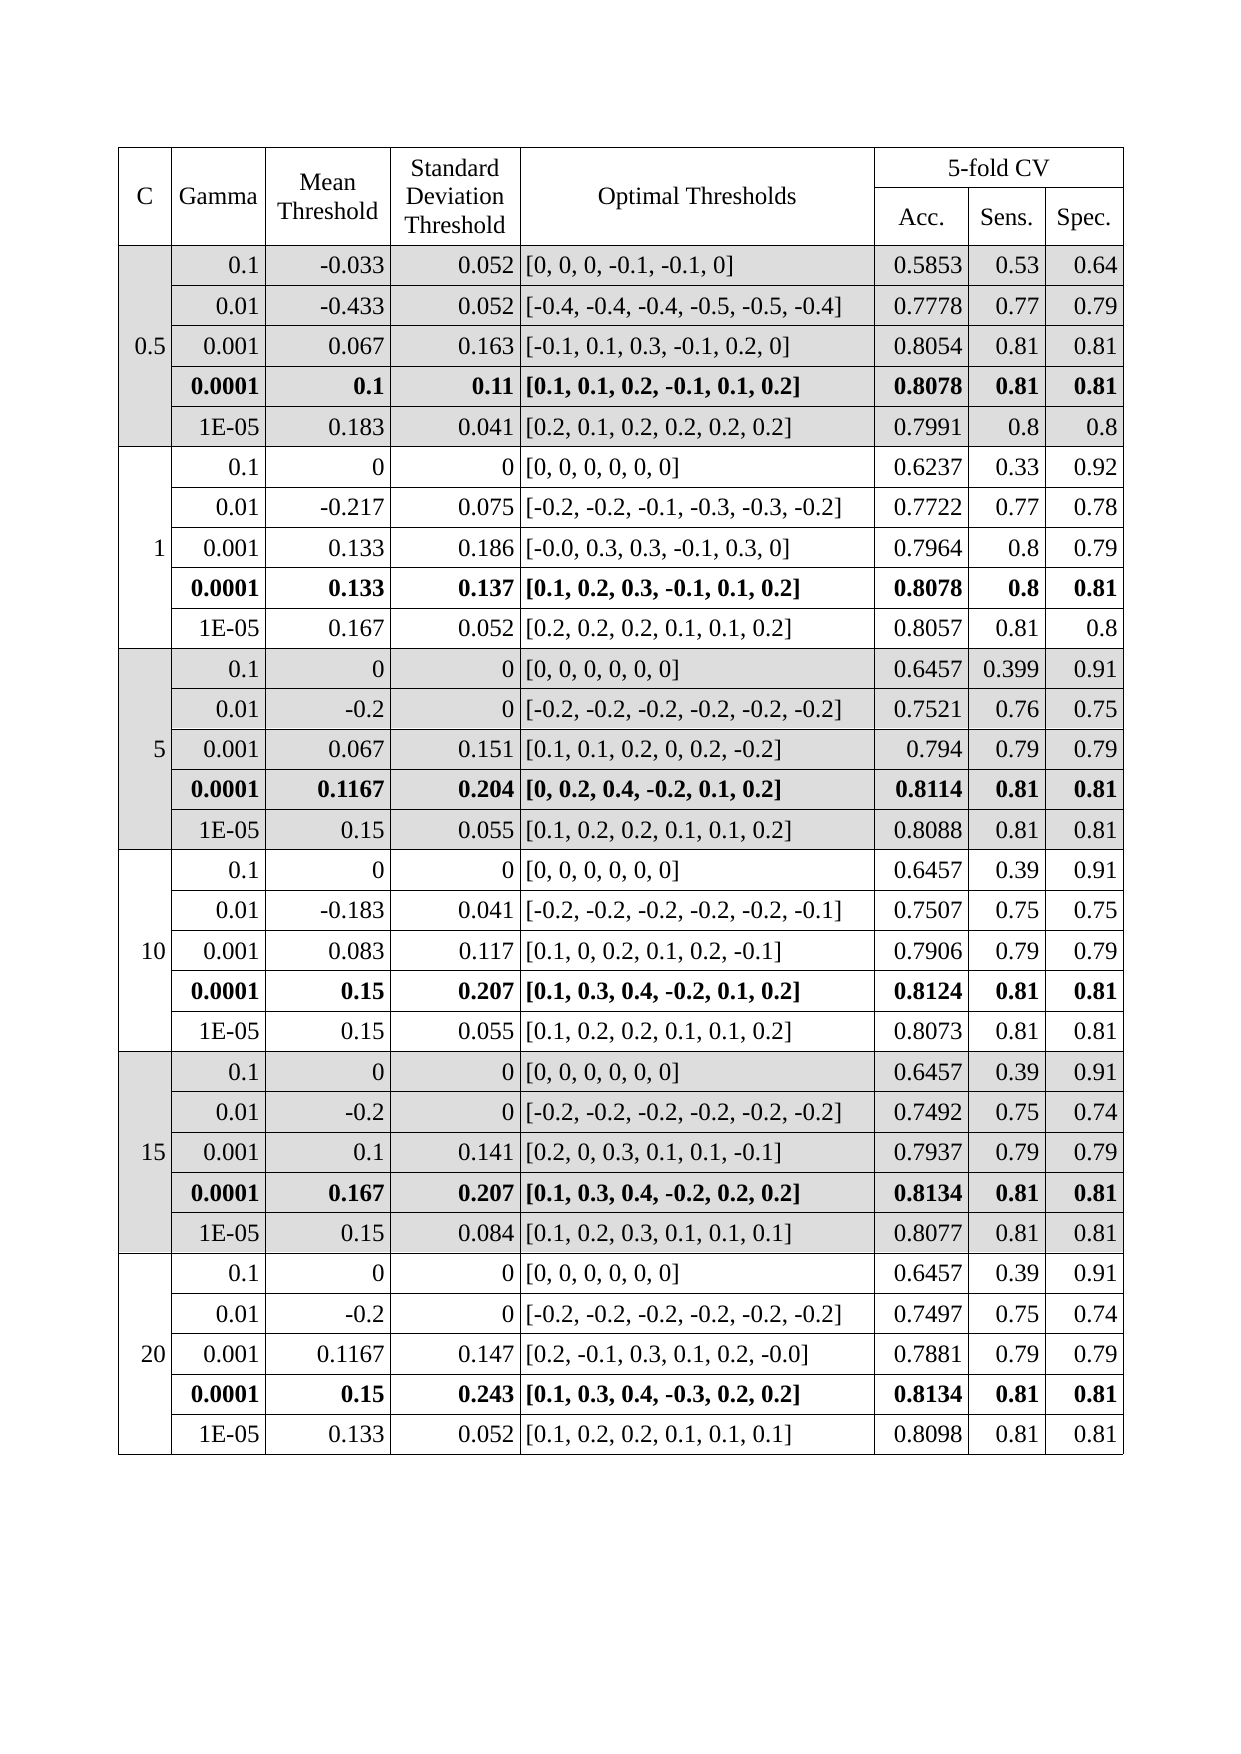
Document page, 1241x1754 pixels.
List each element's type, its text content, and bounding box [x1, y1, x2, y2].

table_cell 0.75 [1046, 689, 1123, 728]
table_cell 1E-05 [172, 1012, 265, 1051]
table_cell 0.084 [391, 1213, 520, 1252]
table_cell 0.1167 [266, 770, 390, 809]
table_cell 0.7778 [875, 286, 968, 325]
table_cell [0, 0, 0, 0, 0, 0] [521, 1254, 874, 1293]
table_cell 0.79 [969, 1133, 1045, 1172]
table_cell [-0.2, -0.2, -0.2, -0.2, -0.2, -0.2] [521, 689, 874, 728]
table_cell 0.79 [969, 1334, 1045, 1373]
table_cell [0.1, 0.2, 0.2, 0.1, 0.1, 0.2] [521, 1012, 874, 1051]
table_cell 0.6457 [875, 850, 968, 890]
table_cell 0.81 [1046, 1375, 1123, 1414]
table_cell -0.217 [266, 488, 390, 527]
table_cell 0.81 [1046, 770, 1123, 809]
table_cell -0.2 [266, 1092, 390, 1132]
table_cell 0.91 [1046, 1052, 1123, 1091]
table_cell 0.001 [172, 730, 265, 769]
table_cell [-0.1, 0.1, 0.3, -0.1, 0.2, 0] [521, 326, 874, 366]
table_cell 0.7991 [875, 407, 968, 446]
table_cell [0.2, -0.1, 0.3, 0.1, 0.2, -0.0] [521, 1334, 874, 1373]
table_cell 0.81 [1046, 326, 1123, 366]
table_header C [119, 148, 171, 245]
table_cell 0.6457 [875, 1052, 968, 1091]
table_cell 0 [391, 649, 520, 688]
table_cell 0.001 [172, 528, 265, 567]
table_cell 0.76 [969, 689, 1045, 728]
table_cell 0.91 [1046, 649, 1123, 688]
table_cell 0.01 [172, 891, 265, 930]
table_cell 0 [391, 447, 520, 487]
table_cell [0, 0, 0, 0, 0, 0] [521, 649, 874, 688]
table_cell 0.77 [969, 286, 1045, 325]
table_cell 0.91 [1046, 1254, 1123, 1293]
table_cell 0.8 [969, 407, 1045, 446]
table_cell 0.141 [391, 1133, 520, 1172]
table_cell 0 [391, 1052, 520, 1091]
table_cell [0.2, 0, 0.3, 0.1, 0.1, -0.1] [521, 1133, 874, 1172]
table_cell 0.79 [969, 730, 1045, 769]
table_cell [0.1, 0.2, 0.3, 0.1, 0.1, 0.1] [521, 1213, 874, 1252]
table_cell 0.0001 [172, 1173, 265, 1212]
table_cell 15 [119, 1052, 171, 1252]
table_cell 0.64 [1046, 246, 1123, 285]
table_cell 0.79 [1046, 1334, 1123, 1373]
table_header Standard Deviation Threshold [391, 148, 520, 245]
table_cell [0, 0, 0, 0, 0, 0] [521, 447, 874, 487]
table_cell 0.53 [969, 246, 1045, 285]
table_cell 0 [391, 850, 520, 890]
table_cell [0.1, 0.3, 0.4, -0.2, 0.2, 0.2] [521, 1173, 874, 1212]
table_cell 0.1167 [266, 1334, 390, 1373]
table_cell 0.75 [969, 891, 1045, 930]
table_cell 0.183 [266, 407, 390, 446]
table_cell [-0.2, -0.2, -0.1, -0.3, -0.3, -0.2] [521, 488, 874, 527]
table_cell 10 [119, 850, 171, 1051]
table_cell 0.81 [1046, 1213, 1123, 1252]
table_cell 0.041 [391, 407, 520, 446]
table_cell [0, 0.2, 0.4, -0.2, 0.1, 0.2] [521, 770, 874, 809]
table_cell 1E-05 [172, 1415, 265, 1454]
table_cell [0.1, 0, 0.2, 0.1, 0.2, -0.1] [521, 931, 874, 970]
table_cell 0.81 [969, 1173, 1045, 1212]
table_cell 0.137 [391, 568, 520, 607]
table_cell 0.204 [391, 770, 520, 809]
table_cell 0.8078 [875, 568, 968, 607]
table_cell 1E-05 [172, 1213, 265, 1252]
table_cell [-0.4, -0.4, -0.4, -0.5, -0.5, -0.4] [521, 286, 874, 325]
table_cell 0.11 [391, 367, 520, 406]
table_cell 0.0001 [172, 367, 265, 406]
table_cell Sens. [969, 188, 1045, 245]
table_cell 0.001 [172, 1334, 265, 1373]
table_cell [0.1, 0.3, 0.4, -0.2, 0.1, 0.2] [521, 971, 874, 1011]
table_cell 5 [119, 649, 171, 849]
table_cell [0.2, 0.2, 0.2, 0.1, 0.1, 0.2] [521, 609, 874, 648]
table_cell 0 [266, 1052, 390, 1091]
table_cell 0.79 [969, 931, 1045, 970]
table_cell 0 [391, 1254, 520, 1293]
table_cell [0.1, 0.2, 0.2, 0.1, 0.1, 0.2] [521, 810, 874, 849]
table_cell 0 [391, 1294, 520, 1333]
table_cell 0.8 [1046, 609, 1123, 648]
table_cell 0.81 [969, 770, 1045, 809]
table_cell 0.01 [172, 1092, 265, 1132]
table_cell 0.8088 [875, 810, 968, 849]
table_cell 0.81 [1046, 810, 1123, 849]
table_cell 0.6457 [875, 649, 968, 688]
table_cell [0, 0, 0, -0.1, -0.1, 0] [521, 246, 874, 285]
table_cell 0.133 [266, 528, 390, 567]
table_cell [0.2, 0.1, 0.2, 0.2, 0.2, 0.2] [521, 407, 874, 446]
table_cell 0.167 [266, 1173, 390, 1212]
table_cell 0 [391, 689, 520, 728]
table_cell [0.1, 0.1, 0.2, 0, 0.2, -0.2] [521, 730, 874, 769]
table_cell [-0.2, -0.2, -0.2, -0.2, -0.2, -0.2] [521, 1294, 874, 1333]
table_cell 1E-05 [172, 609, 265, 648]
table_cell 0.001 [172, 931, 265, 970]
table_cell 0.81 [1046, 1173, 1123, 1212]
table_cell 0.81 [1046, 971, 1123, 1011]
table_cell 0.81 [969, 1415, 1045, 1454]
table_cell 0.8078 [875, 367, 968, 406]
table_cell 0.79 [1046, 931, 1123, 970]
table_cell 0.8054 [875, 326, 968, 366]
table_cell Spec. [1046, 188, 1123, 245]
table_cell 0.79 [1046, 1133, 1123, 1172]
table_cell 0.81 [969, 1012, 1045, 1051]
table_cell 0.7881 [875, 1334, 968, 1373]
table_cell 0.1 [172, 447, 265, 487]
table_cell 0.1 [172, 1052, 265, 1091]
table_cell 0.8077 [875, 1213, 968, 1252]
table_cell 0.052 [391, 286, 520, 325]
table_cell 0.8073 [875, 1012, 968, 1051]
table_cell 0.1 [172, 850, 265, 890]
table_cell 0.067 [266, 730, 390, 769]
table_cell -0.433 [266, 286, 390, 325]
table_cell 0.7497 [875, 1294, 968, 1333]
table_cell [0.1, 0.2, 0.2, 0.1, 0.1, 0.1] [521, 1415, 874, 1454]
table_cell -0.033 [266, 246, 390, 285]
table_cell 0.01 [172, 1294, 265, 1333]
table_cell 0.79 [1046, 286, 1123, 325]
table_cell -0.183 [266, 891, 390, 930]
table_cell [0.1, 0.2, 0.3, -0.1, 0.1, 0.2] [521, 568, 874, 607]
table_cell 0.1 [172, 649, 265, 688]
table_cell 0.81 [1046, 367, 1123, 406]
table_cell 0.7964 [875, 528, 968, 567]
table_cell 0 [266, 850, 390, 890]
table_cell 0.8 [1046, 407, 1123, 446]
table_cell 0.92 [1046, 447, 1123, 487]
table_cell 0.7906 [875, 931, 968, 970]
table_cell -0.2 [266, 1294, 390, 1333]
table_cell 0.81 [969, 326, 1045, 366]
table_cell 0.81 [1046, 568, 1123, 607]
table_cell 0.167 [266, 609, 390, 648]
table_cell 0.15 [266, 1375, 390, 1414]
table_cell 0.5853 [875, 246, 968, 285]
table_cell [-0.2, -0.2, -0.2, -0.2, -0.2, -0.1] [521, 891, 874, 930]
table_cell 0 [266, 649, 390, 688]
table_cell 0.33 [969, 447, 1045, 487]
table_cell -0.2 [266, 689, 390, 728]
table_cell 0.117 [391, 931, 520, 970]
table_cell 0 [391, 1092, 520, 1132]
table_cell 0.79 [1046, 528, 1123, 567]
table_cell 0.01 [172, 488, 265, 527]
table_cell 0.001 [172, 326, 265, 366]
table_cell 0.052 [391, 1415, 520, 1454]
table_cell 0.78 [1046, 488, 1123, 527]
table_cell 0.81 [1046, 1415, 1123, 1454]
table_cell 0.8 [969, 528, 1045, 567]
table_cell 0.7492 [875, 1092, 968, 1132]
table_cell 0.75 [969, 1092, 1045, 1132]
table_cell 0.81 [969, 367, 1045, 406]
table_cell 0.39 [969, 850, 1045, 890]
table_cell 0.81 [969, 971, 1045, 1011]
table_cell 0.052 [391, 609, 520, 648]
table_cell 0.001 [172, 1133, 265, 1172]
table_cell 0.8124 [875, 971, 968, 1011]
table_cell 0.74 [1046, 1294, 1123, 1333]
table_cell 0.133 [266, 568, 390, 607]
table_cell 0.6457 [875, 1254, 968, 1293]
table_cell 0.8 [969, 568, 1045, 607]
table_cell 0.0001 [172, 1375, 265, 1414]
table_cell 0.01 [172, 689, 265, 728]
table_cell 0.81 [969, 810, 1045, 849]
table_cell 0.15 [266, 1213, 390, 1252]
table_cell 0.0001 [172, 770, 265, 809]
table_cell 0.8057 [875, 609, 968, 648]
table_cell 0.7521 [875, 689, 968, 728]
table_cell 0.055 [391, 810, 520, 849]
table_cell 0.041 [391, 891, 520, 930]
table_cell 0.147 [391, 1334, 520, 1373]
table_header 5-fold CV [875, 148, 1123, 187]
table_cell 0.81 [969, 609, 1045, 648]
table_cell 0.81 [969, 1375, 1045, 1414]
table_cell 0.75 [1046, 891, 1123, 930]
table_cell [0, 0, 0, 0, 0, 0] [521, 850, 874, 890]
table_cell 0.81 [1046, 1012, 1123, 1051]
table_cell 0.207 [391, 1173, 520, 1212]
table_cell 0.1 [266, 1133, 390, 1172]
table_cell 0.8134 [875, 1173, 968, 1212]
table_header Optimal Thresholds [521, 148, 874, 245]
table_cell 0.8114 [875, 770, 968, 809]
table_cell 0.39 [969, 1254, 1045, 1293]
table_cell 0.15 [266, 810, 390, 849]
table_cell 0.1 [172, 1254, 265, 1293]
table_cell 0.163 [391, 326, 520, 366]
table_cell 1E-05 [172, 810, 265, 849]
table_cell 0.01 [172, 286, 265, 325]
table_cell [0, 0, 0, 0, 0, 0] [521, 1052, 874, 1091]
table_cell 0.055 [391, 1012, 520, 1051]
table_cell 0.7722 [875, 488, 968, 527]
table_cell 0 [266, 447, 390, 487]
table_cell 0.7507 [875, 891, 968, 930]
table_cell [0.1, 0.3, 0.4, -0.3, 0.2, 0.2] [521, 1375, 874, 1414]
table_cell 0 [266, 1254, 390, 1293]
table_cell 1E-05 [172, 407, 265, 446]
table_cell 0.74 [1046, 1092, 1123, 1132]
table_cell 0.15 [266, 971, 390, 1011]
table_cell 0.075 [391, 488, 520, 527]
table_header Mean Threshold [266, 148, 390, 245]
table_cell 0.186 [391, 528, 520, 567]
table_cell 0.5 [119, 246, 171, 446]
table_cell 0.8134 [875, 1375, 968, 1414]
table_cell 0.1 [266, 367, 390, 406]
table_cell 0.151 [391, 730, 520, 769]
table_cell 0.0001 [172, 568, 265, 607]
table_cell 0.794 [875, 730, 968, 769]
table_cell 0.0001 [172, 971, 265, 1011]
table_header Gamma [172, 148, 265, 245]
table_cell 0.399 [969, 649, 1045, 688]
table_cell 0.39 [969, 1052, 1045, 1091]
table_cell 1 [119, 447, 171, 648]
table_cell 0.6237 [875, 447, 968, 487]
table_cell 0.79 [1046, 730, 1123, 769]
table_cell Acc. [875, 188, 968, 245]
table_cell [-0.2, -0.2, -0.2, -0.2, -0.2, -0.2] [521, 1092, 874, 1132]
table_cell 0.8098 [875, 1415, 968, 1454]
table_cell 0.91 [1046, 850, 1123, 890]
table_cell 0.083 [266, 931, 390, 970]
table_cell 0.133 [266, 1415, 390, 1454]
table_cell 0.7937 [875, 1133, 968, 1172]
table_cell [0.1, 0.1, 0.2, -0.1, 0.1, 0.2] [521, 367, 874, 406]
table_cell 0.243 [391, 1375, 520, 1414]
table_cell 0.15 [266, 1012, 390, 1051]
table_cell 20 [119, 1254, 171, 1454]
table_cell 0.052 [391, 246, 520, 285]
table_cell 0.067 [266, 326, 390, 366]
table_cell 0.77 [969, 488, 1045, 527]
table_cell 0.75 [969, 1294, 1045, 1333]
table_cell 0.81 [969, 1213, 1045, 1252]
table_cell [-0.0, 0.3, 0.3, -0.1, 0.3, 0] [521, 528, 874, 567]
table_cell 0.1 [172, 246, 265, 285]
table_cell 0.207 [391, 971, 520, 1011]
